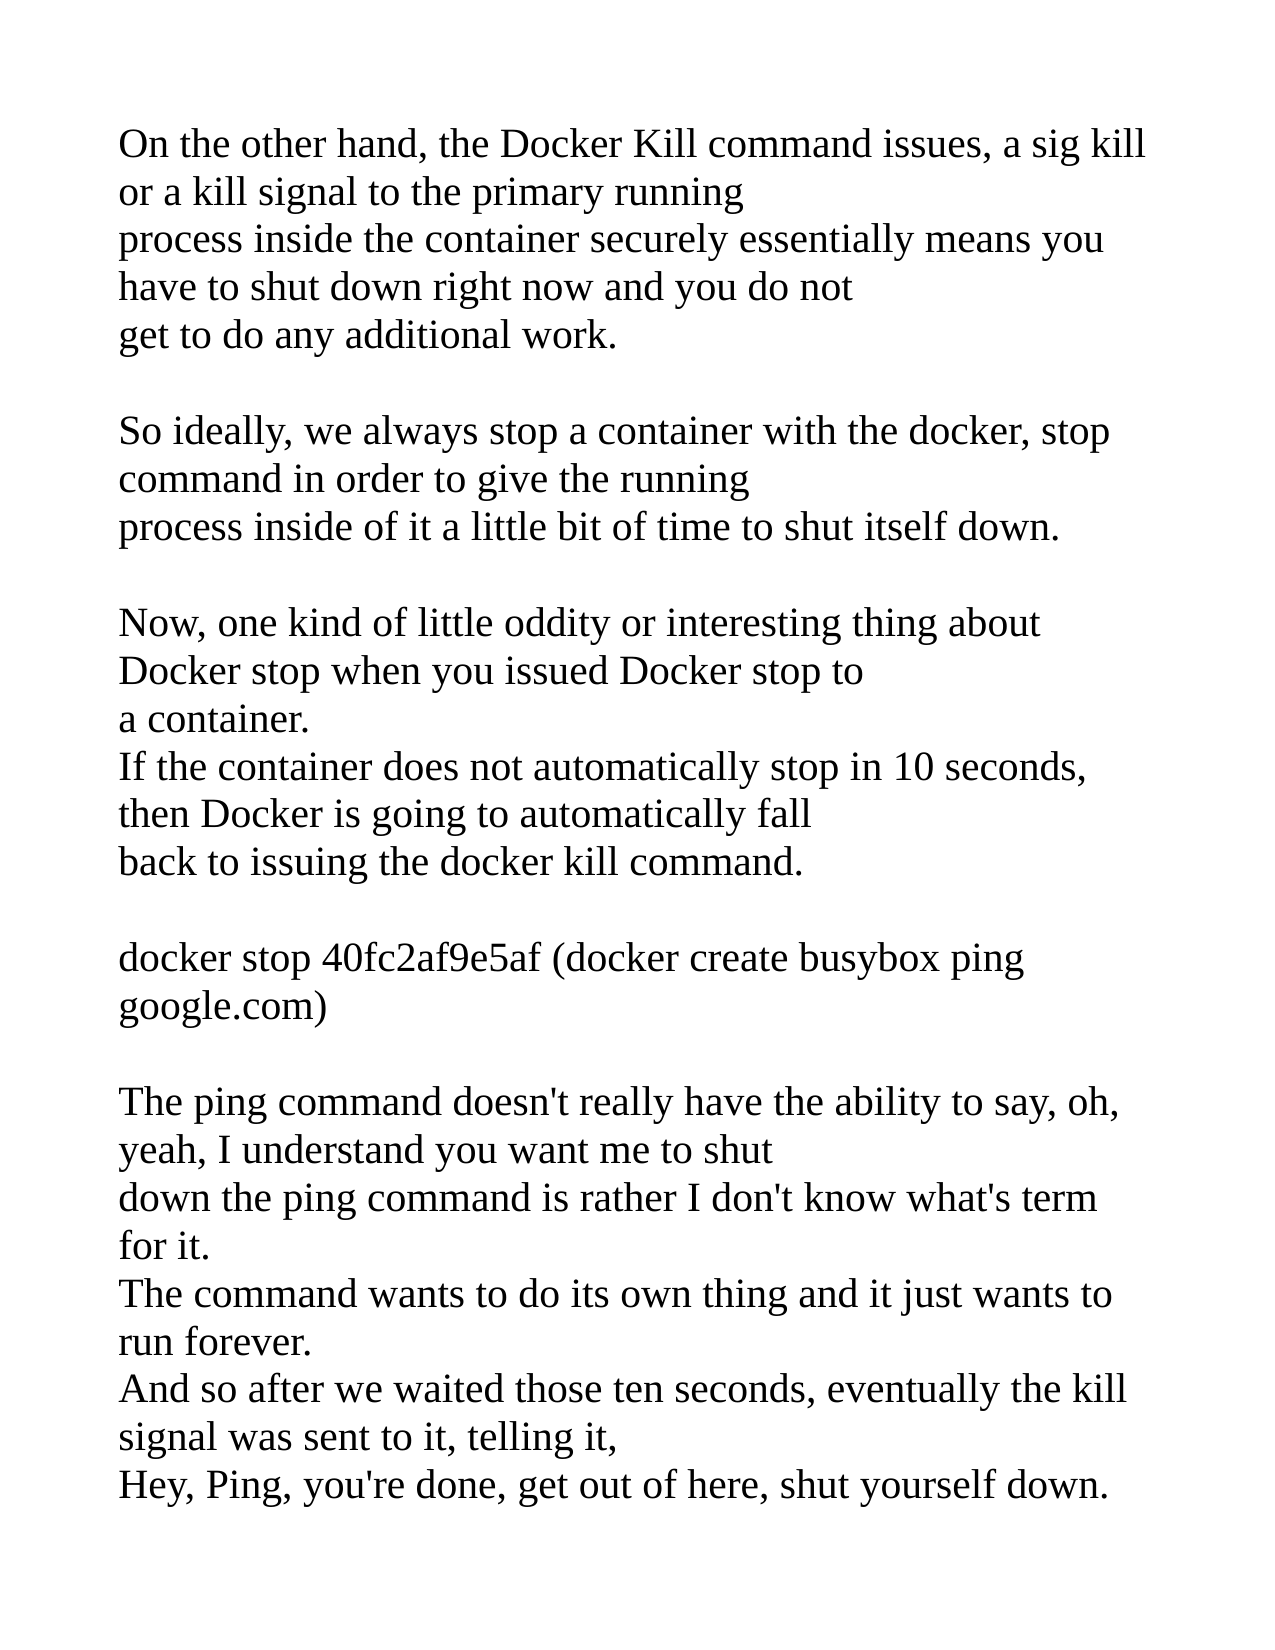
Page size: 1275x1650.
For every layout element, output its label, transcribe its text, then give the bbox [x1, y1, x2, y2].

text process inside the container securely essentially means you have to shut down right now and you do not [118, 214, 1157, 310]
text So ideally, we always stop a container with the docker, stop command in order to give the running [118, 406, 1157, 501]
text On the other hand, the Docker Kill command issues, a sig kill or a kill signal to the primary running [118, 118, 1157, 214]
text a container. [118, 693, 1157, 741]
text The ping command doesn't really have the ability to say, oh, yeah, I understand you want me to shut [118, 1076, 1157, 1172]
text docker stop 40fc2af9e5af (docker create busybox ping google.com) [118, 933, 1157, 1028]
text And so after we waited those ten seconds, eventually the kill signal was sent to it, telling it, [118, 1364, 1157, 1460]
text Now, one kind of little oddity or interesting thing about Docker stop when you issued Docker stop to [118, 597, 1157, 693]
text Hey, Ping, you're done, get out of here, shut yourself down. [118, 1460, 1157, 1508]
text If the container does not automatically stop in 10 seconds, then Docker is going to automatically fall [118, 741, 1157, 837]
text The command wants to do its own thing and it just wants to run forever. [118, 1268, 1157, 1364]
text down the ping command is rather I don't know what's term for it. [118, 1172, 1157, 1268]
text process inside of it a little bit of time to shut itself down. [118, 501, 1157, 549]
text get to do any additional work. [118, 310, 1157, 358]
text back to issuing the docker kill command. [118, 837, 1157, 885]
